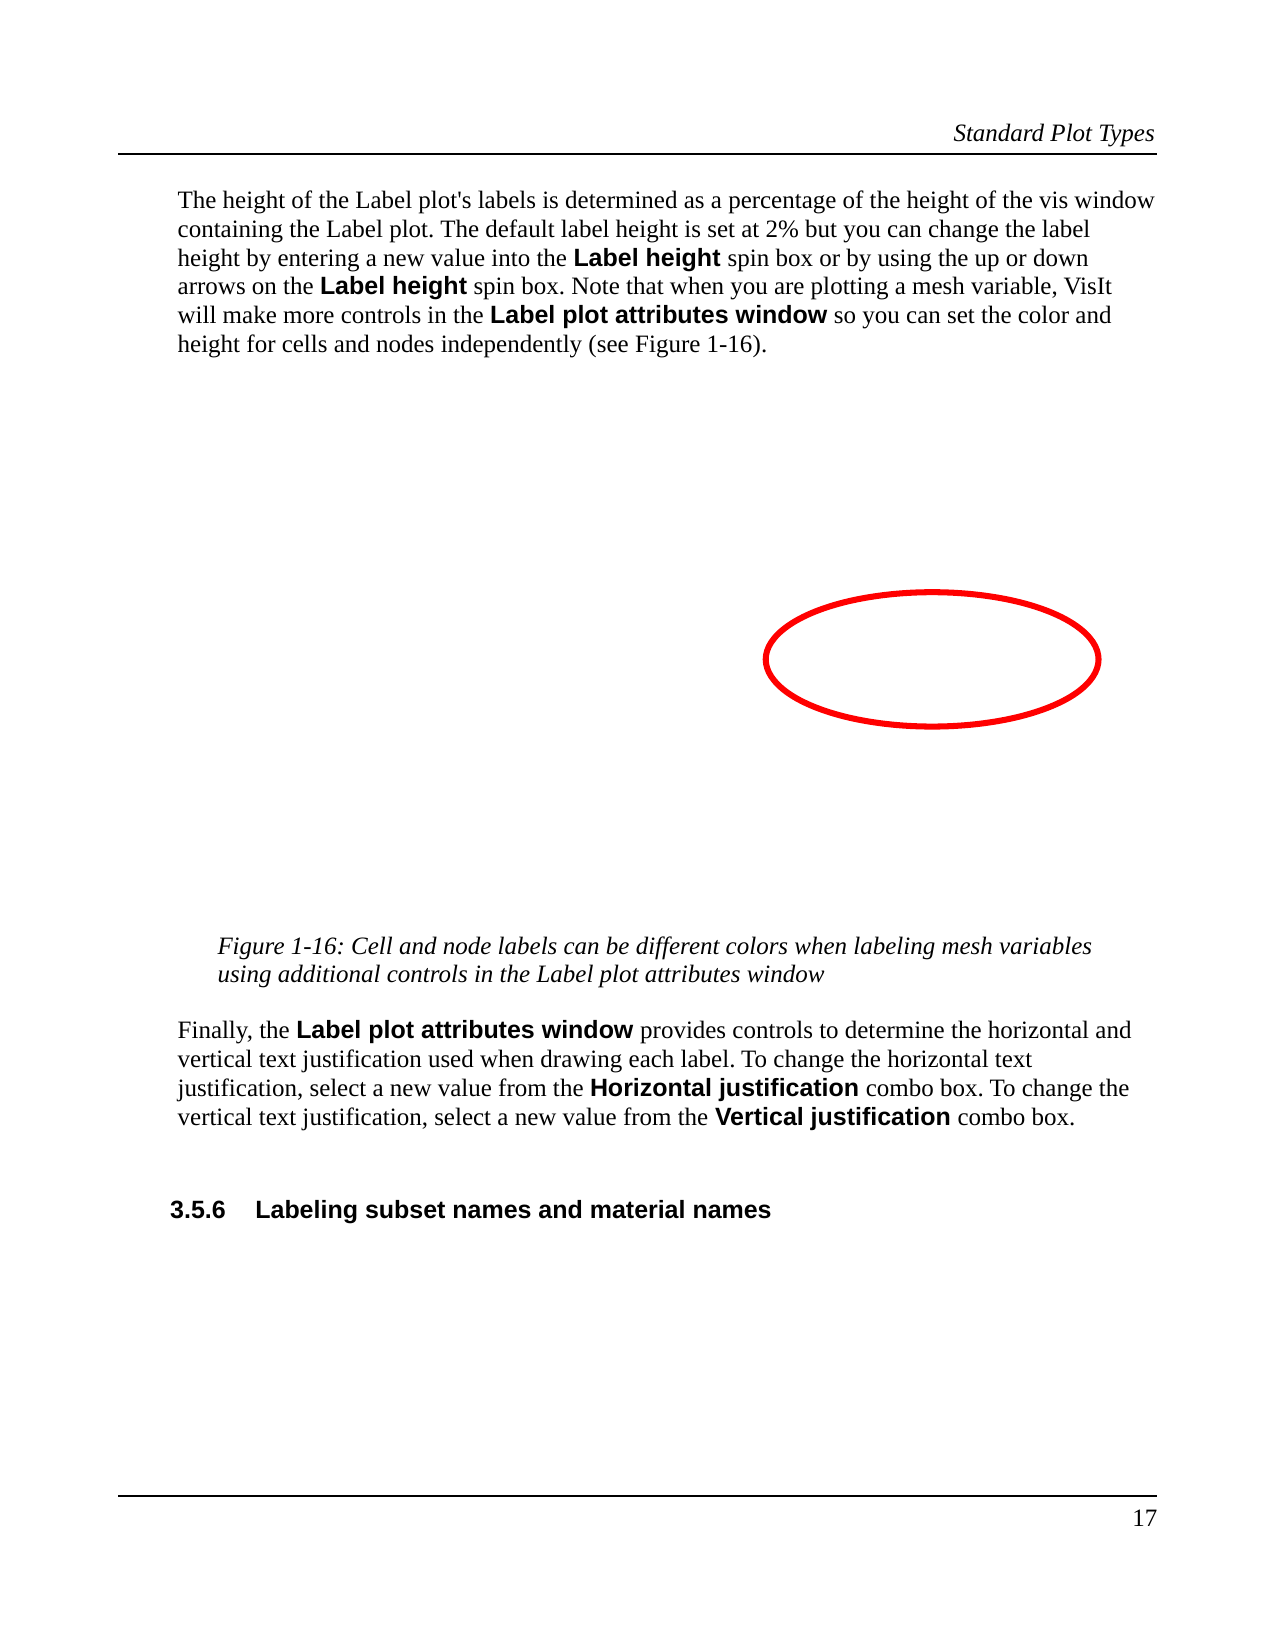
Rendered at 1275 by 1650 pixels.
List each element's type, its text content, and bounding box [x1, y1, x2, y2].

text Figure 1-16: Cell and node labels can be different colors when labeling mesh variables using additional controls in the Label plot attributes window [217, 382, 1117, 988]
text [217, 370, 1117, 382]
text The height of the Label plot's labels is determined as a percentage of the height of the vis window containing the Label plot. The default label height is set at 2% but you can change the label height by entering a new value into the Label height spin box or by using the up or down arrows on the Label height spin box. Note that when you are plotting a mesh variable, VisIt will make more controls in the Label plot attributes window so you can set the color and height for cells and nodes independently (see Figure 1-16). [177, 185, 1157, 358]
subtitle Labeling subset names and material names [163, 1195, 1157, 1224]
text Finally, the Label plot attributes window provides controls to determine the horizontal and vertical text justification used when drawing each label. To change the horizontal text justification, select a new value from the Horizontal justification combo box. To change the vertical text justification, select a new value from the Vertical justification combo box. [177, 385, 1157, 1131]
